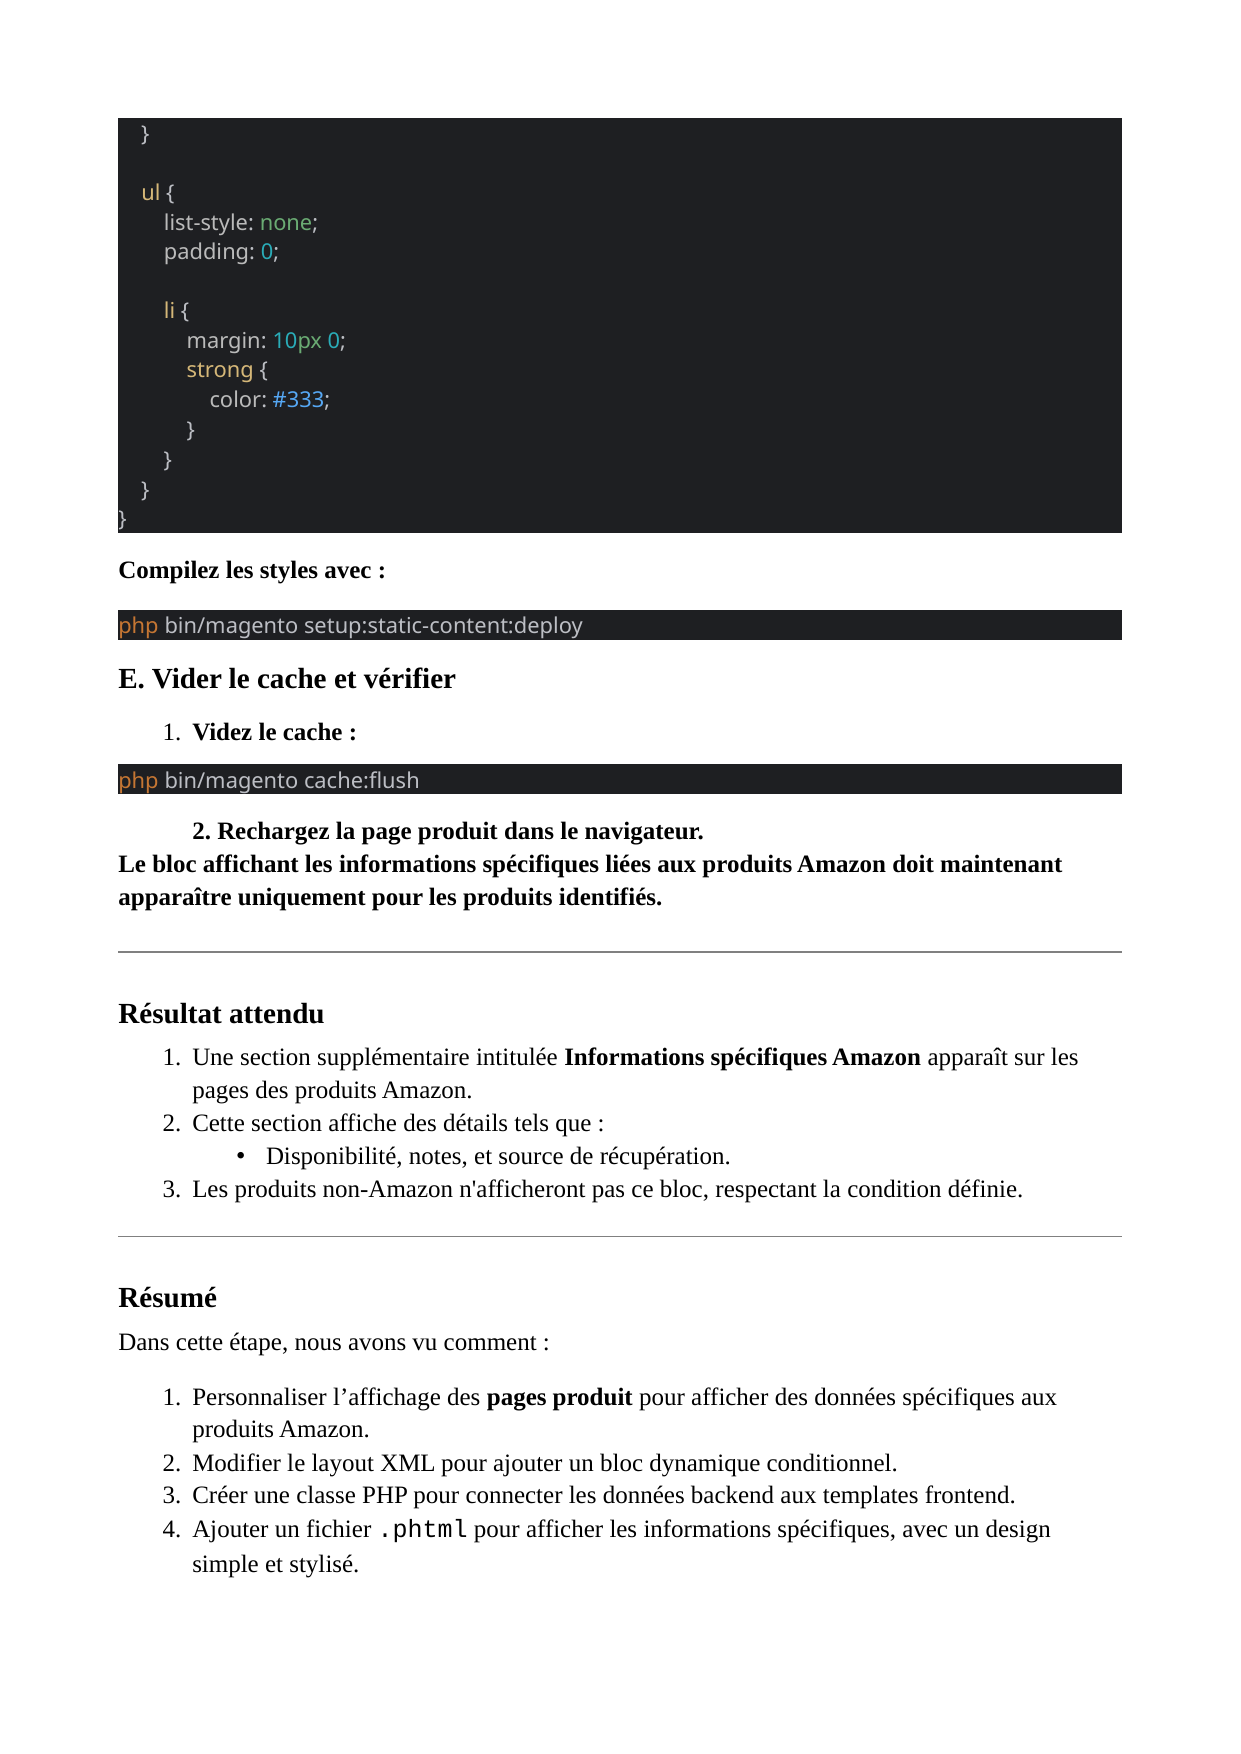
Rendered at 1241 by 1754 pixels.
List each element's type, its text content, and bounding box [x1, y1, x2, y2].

list Ajouter un fichier .phtml pour afficher les informations spécifiques, avec un design simple et stylisé. [162, 1514, 1122, 1577]
list Créer une classe PHP pour connecter les données backend aux templates frontend. [162, 1481, 1122, 1509]
text php bin/magento cache:flush [118, 764, 1122, 794]
text } ul { list-style: none; padding: 0; li { margin: 10px 0; strong { color: #333; } } } } [118, 118, 1122, 533]
text Compilez les styles avec : [118, 555, 1122, 584]
subtitle E. Vider le cache et vérifier [118, 662, 1122, 695]
list Personnaliser l’affichage des pages produit pour afficher des données spécifiques aux produits Amazon. [162, 1382, 1122, 1443]
subtitle Résultat attendu [118, 996, 1122, 1029]
list Videz le cache : [162, 717, 1122, 746]
text 2. Rechargez la page produit dans le navigateur. Le bloc affichant les informations spécifiques liées aux produits Amazon doit maintenant apparaître uniquement pour les produits identifiés. [118, 816, 1122, 911]
list Modifier le layout XML pour ajouter un bloc dynamique conditionnel. [162, 1448, 1122, 1476]
list Cette section affiche des détails tels que : [162, 1108, 1122, 1137]
text Dans cette étape, nous avons vu comment : [118, 1327, 1122, 1355]
list Disponibilité, notes, et source de récupération. [236, 1141, 1122, 1170]
subtitle Résumé [118, 1281, 1122, 1314]
list Les produits non-Amazon n'afficheront pas ce bloc, respectant la condition définie. [162, 1174, 1122, 1203]
list Une section supplémentaire intitulée Informations spécifiques Amazon apparaît sur les pages des produits Amazon. [162, 1042, 1122, 1104]
text php bin/magento setup:static-content:deploy [118, 610, 1122, 640]
